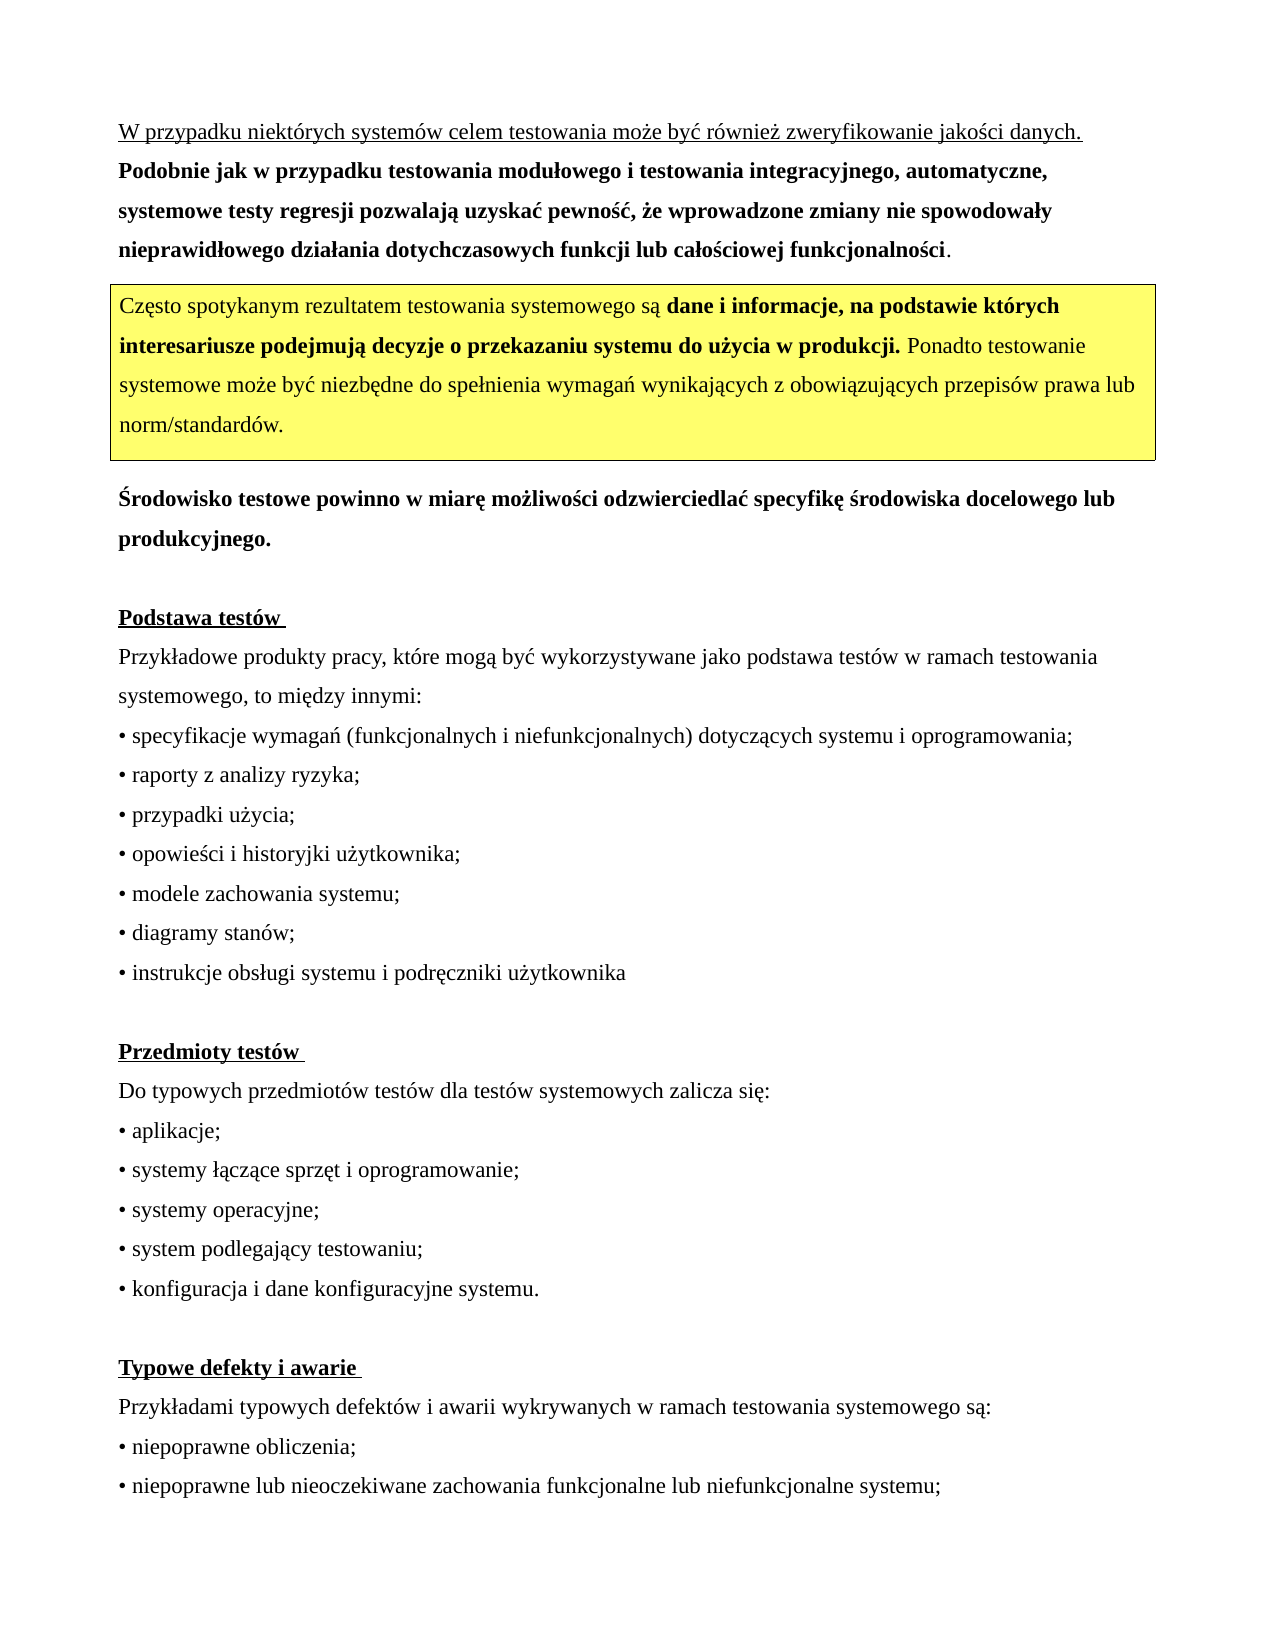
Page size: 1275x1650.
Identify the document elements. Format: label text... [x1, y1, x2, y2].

text • instrukcje obsługi systemu i podręczniki użytkownika [118, 959, 1157, 985]
text Przedmioty testów [118, 1038, 1157, 1064]
text Podstawa testów [118, 604, 1157, 630]
text • raporty z analizy ryzyka; [118, 762, 1157, 788]
text Przykładami typowych defektów i awarii wykrywanych w ramach testowania systemowego są: [118, 1393, 1157, 1419]
text • systemy operacyjne; [118, 1196, 1157, 1222]
text Środowisko testowe powinno w miarę możliwości odzwierciedlać specyfikę środowiska docelowego lub produkcyjnego. [118, 276, 1157, 551]
text Często spotykanym rezultatem testowania systemowego są dane i informacje, na podstawie których interesariusze podejmują decyzje o przekazaniu systemu do użycia w produkcji. Ponadto testowanie systemowe może być niezbędne do spełnienia wymagań wynikających z obowiązujących przepisów prawa lub norm/standardów. [119, 293, 1146, 437]
text Przykładowe produkty pracy, które mogą być wykorzystywane jako podstawa testów w ramach testowania systemowego, to między innymi: [118, 643, 1157, 709]
text Typowe defekty i awarie [118, 1354, 1157, 1380]
text W przypadku niektórych systemów celem testowania może być również zweryfikowanie jakości danych. Podobnie jak w przypadku testowania modułowego i testowania integracyjnego, automatyczne, systemowe testy regresji pozwalają uzyskać pewność, że wprowadzone zmiany nie spowodowały nieprawidłowego działania dotychczasowych funkcji lub całościowej funkcjonalności. [118, 118, 1157, 263]
text Do typowych przedmiotów testów dla testów systemowych zalicza się: [118, 1077, 1157, 1104]
text • niepoprawne obliczenia; [118, 1433, 1157, 1459]
text • specyfikacje wymagań (funkcjonalnych i niefunkcjonalnych) dotyczących systemu i oprogramowania; [118, 722, 1157, 748]
text • opowieści i historyjki użytkownika; [118, 841, 1157, 867]
text • przypadki użycia; [118, 801, 1157, 827]
text • aplikacje; [118, 1117, 1157, 1143]
text • niepoprawne lub nieoczekiwane zachowania funkcjonalne lub niefunkcjonalne systemu; [118, 1472, 1157, 1498]
text • modele zachowania systemu; [118, 880, 1157, 906]
text • konfiguracja i dane konfiguracyjne systemu. [118, 1275, 1157, 1301]
text • system podlegający testowaniu; [118, 1235, 1157, 1262]
text • systemy łączące sprzęt i oprogramowanie; [118, 1156, 1157, 1183]
text • diagramy stanów; [118, 919, 1157, 946]
